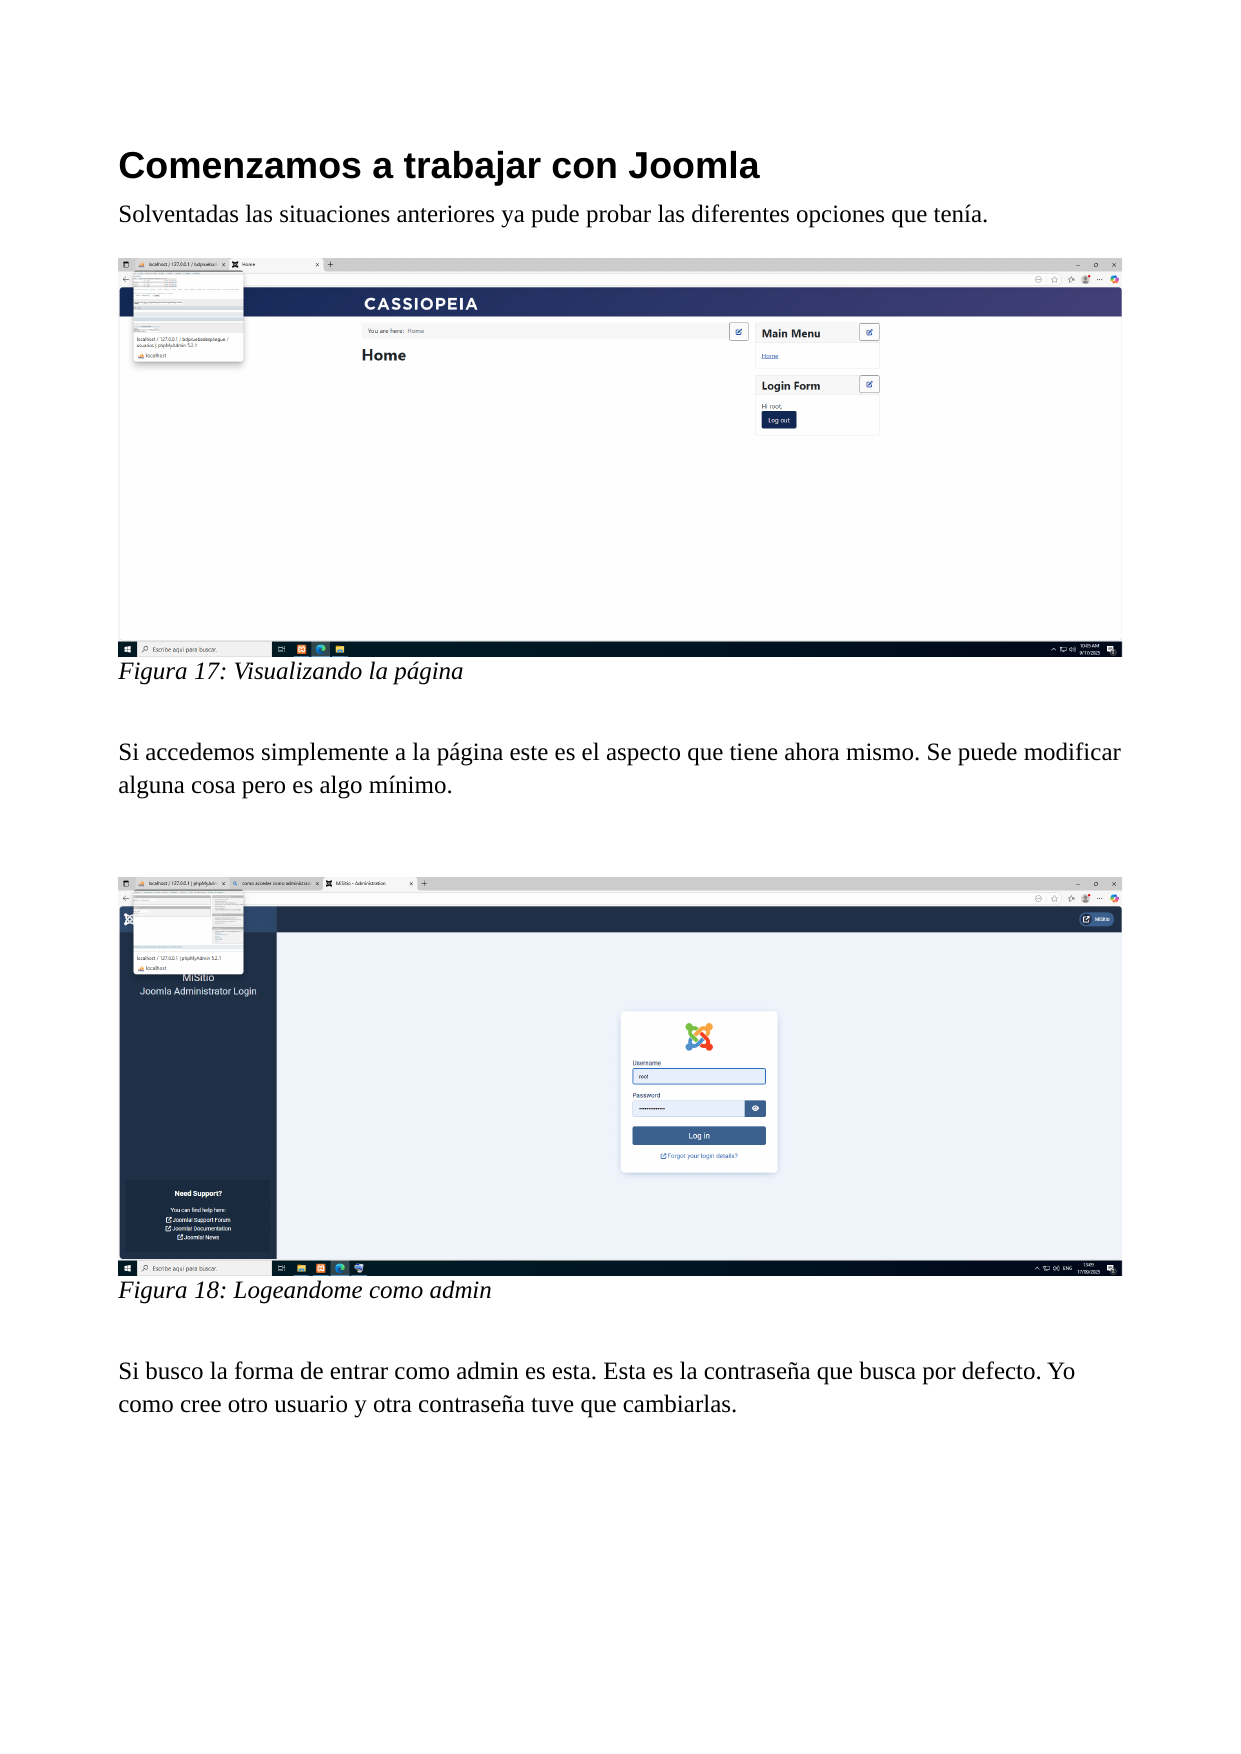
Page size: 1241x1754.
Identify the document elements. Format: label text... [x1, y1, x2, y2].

text Solventadas las situaciones anteriores ya pude probar las diferentes opciones que tenía. [118, 199, 1122, 227]
text Si accedemos simplemente a la página este es el aspecto que tiene ahora mismo. Se puede modificar alguna cosa pero es algo mínimo. [118, 737, 1122, 799]
subtitle Comenzamos a trabajar con Joomla [118, 143, 1122, 186]
text Si busco la forma de entrar como admin es esta. Esta es la contraseña que busca por defecto. Yo como cree otro usuario y otra contraseña tuve que cambiarlas. [118, 1356, 1122, 1418]
text Figura 17: Visualizando la página [118, 657, 1122, 685]
picture [118, 258, 1123, 657]
text Figura 18: Logeandome como admin [118, 1276, 1122, 1304]
picture [118, 877, 1123, 1276]
